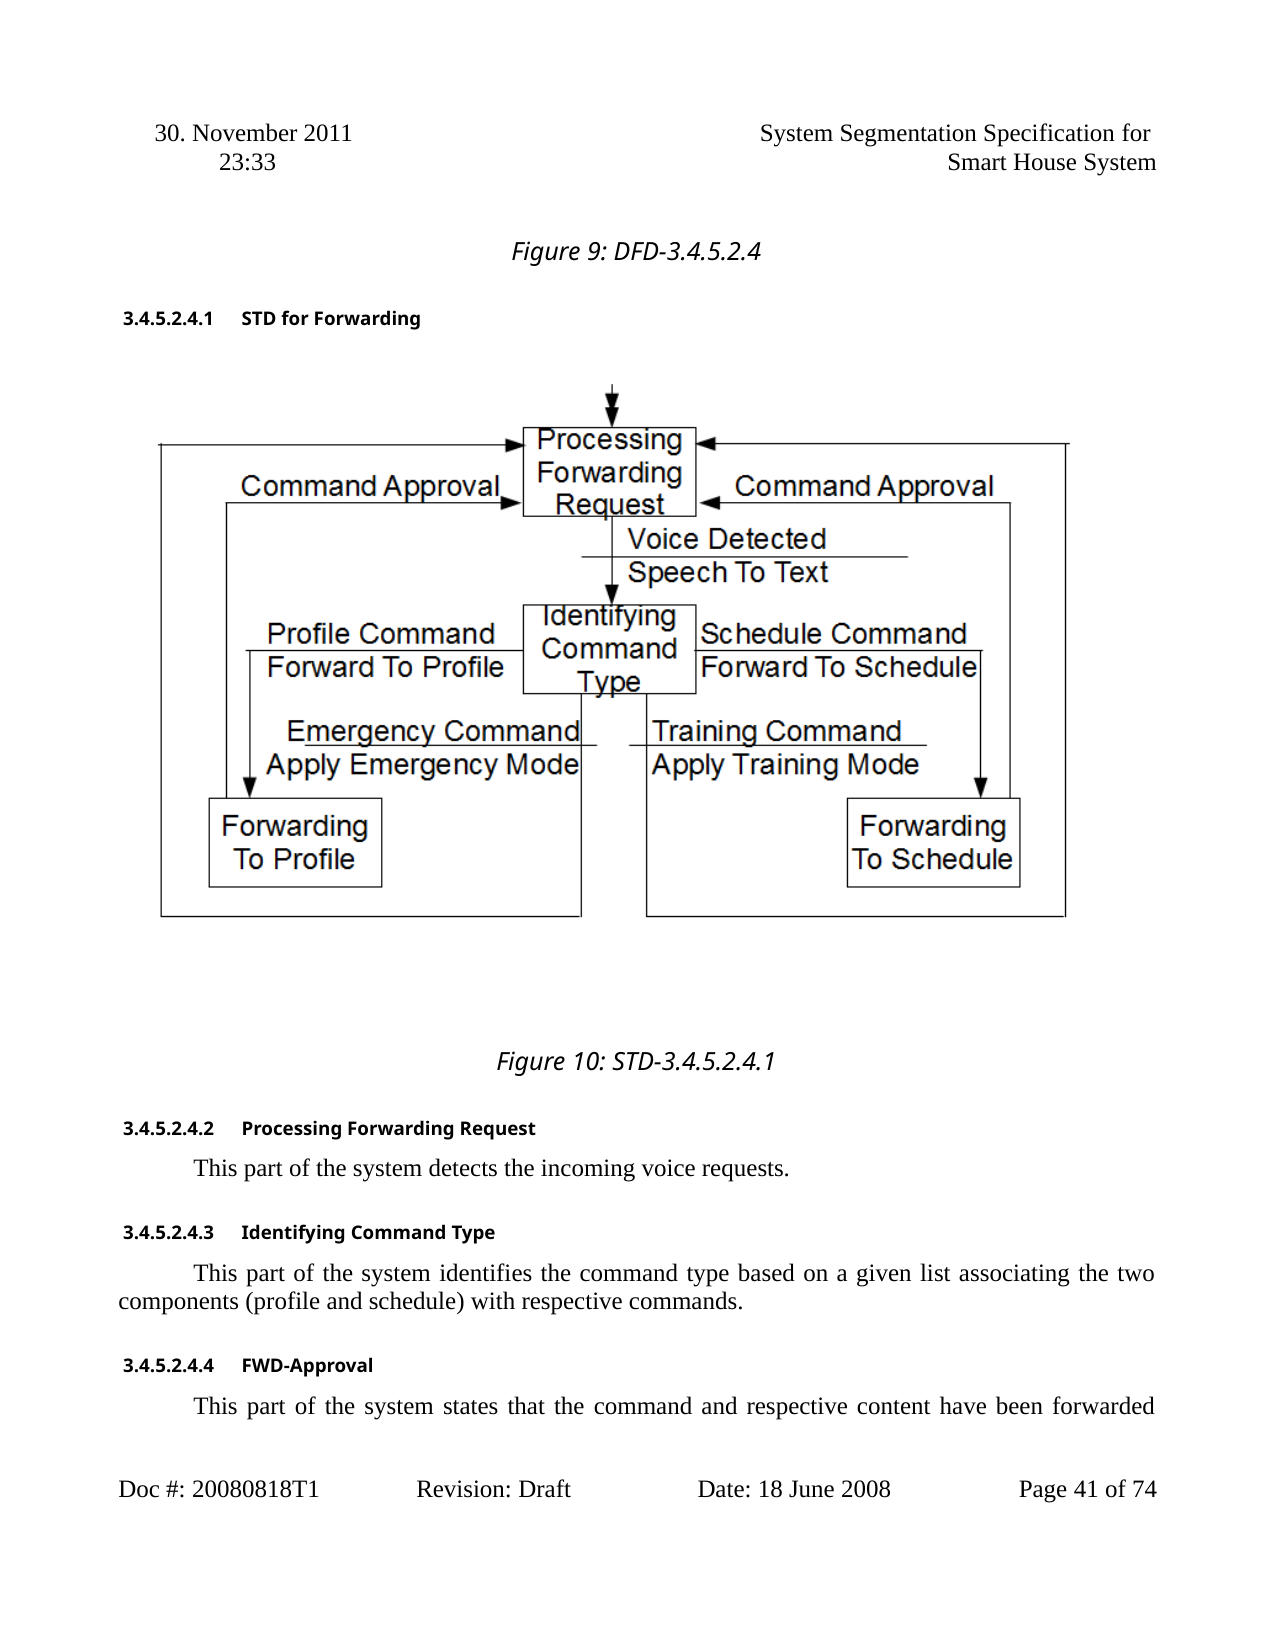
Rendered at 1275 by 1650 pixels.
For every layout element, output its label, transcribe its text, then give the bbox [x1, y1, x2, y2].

text Figure 10: STD-3.4.5.2.4.1 [118, 1044, 1157, 1078]
subtitle STD for Forwarding [118, 305, 1157, 331]
text This part of the system detects the incoming voice requests. [118, 1153, 1157, 1182]
text This part of the system states that the command and respective content have been forwarded [118, 1391, 1157, 1419]
subtitle Processing Forwarding Request [118, 1115, 1157, 1141]
subtitle Identifying Command Type [118, 1220, 1157, 1245]
picture [157, 384, 1118, 985]
subtitle FWD-Approval [118, 1353, 1157, 1378]
text Figure 9: DFD-3.4.5.2.4 [118, 234, 1157, 268]
text This part of the system identifies the command type based on a given list associating the two components (profile and schedule) with respective commands. [118, 1258, 1157, 1315]
